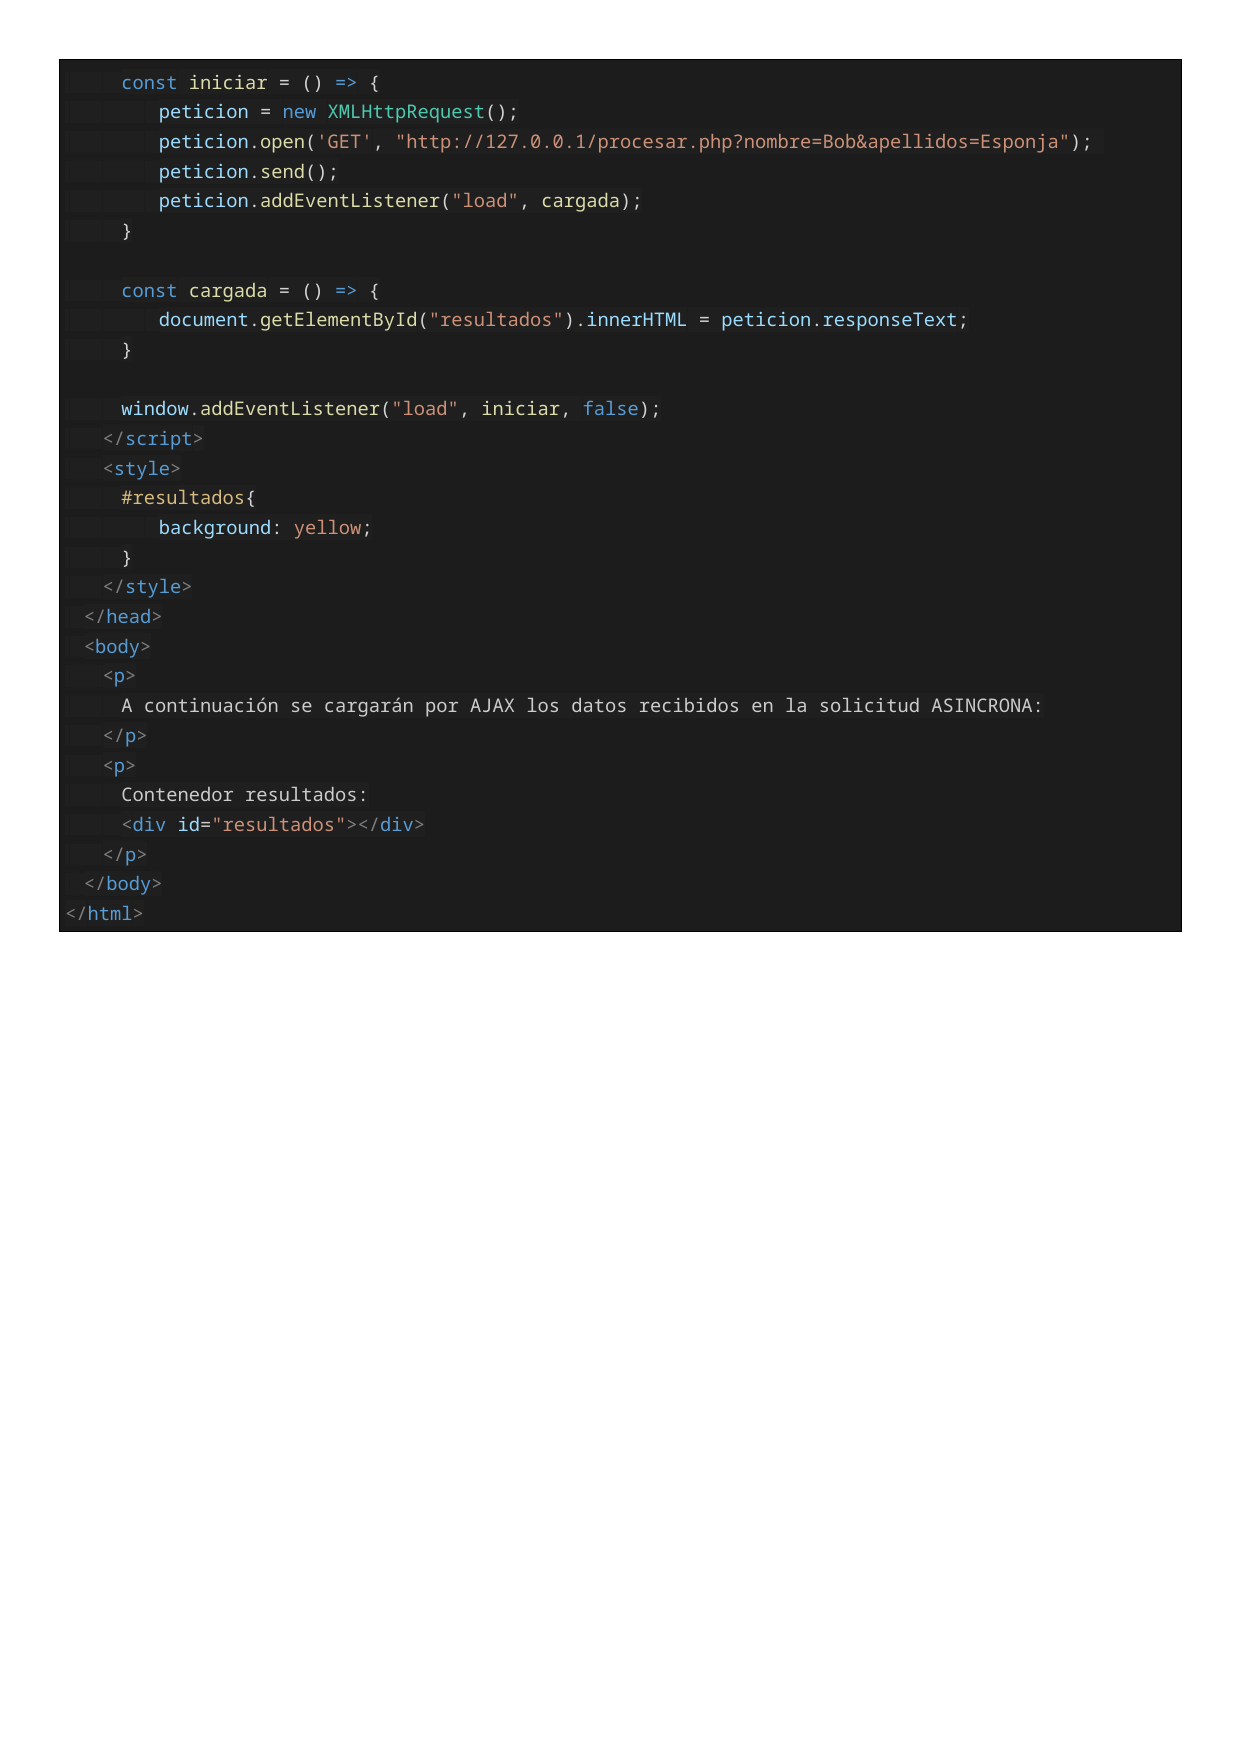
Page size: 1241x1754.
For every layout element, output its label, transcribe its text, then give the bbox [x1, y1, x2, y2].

table_header const iniciar = () => { peticion = new XMLHttpRequest(); peticion.open('GET', "http://127.0.0.1/procesar.php?nombre=Bob&apellidos=Esponja"); peticion.send(); peticion.addEventListener("load", cargada); } const cargada = () => { document.getElementById("resultados").innerHTML = peticion.responseText; } window.addEventListener("load", iniciar, false); </script> <style> #resultados{ background: yellow; } </style> </head> <body> <p> A continuación se cargarán por AJAX los datos recibidos en la solicitud ASINCRONA: </p> <p> Contenedor resultados: <div id="resultados"></div> </p> </body> </html> [60, 60, 1181, 931]
